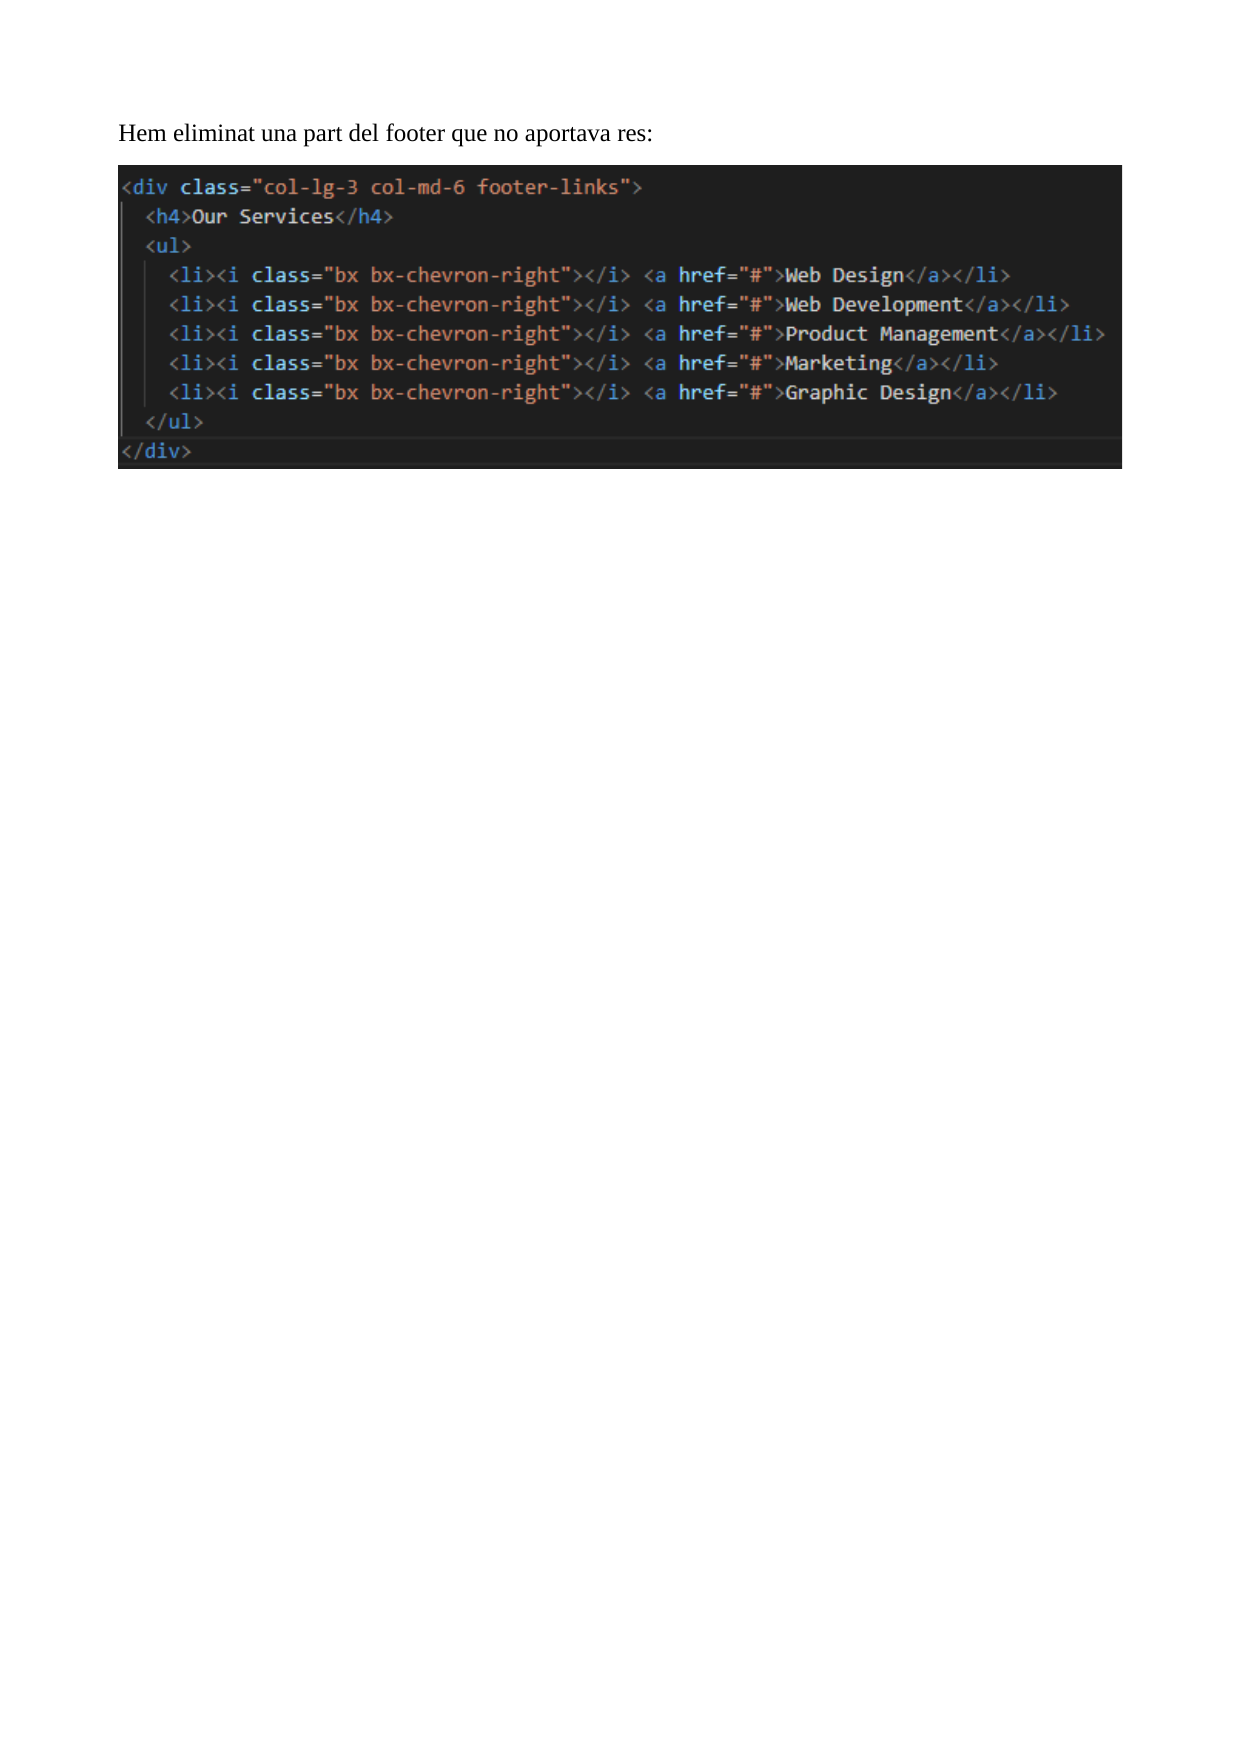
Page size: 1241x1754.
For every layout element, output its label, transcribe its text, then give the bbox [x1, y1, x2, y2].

text Hem eliminat una part del footer que no aportava res: [118, 118, 1122, 147]
picture [118, 165, 1123, 469]
